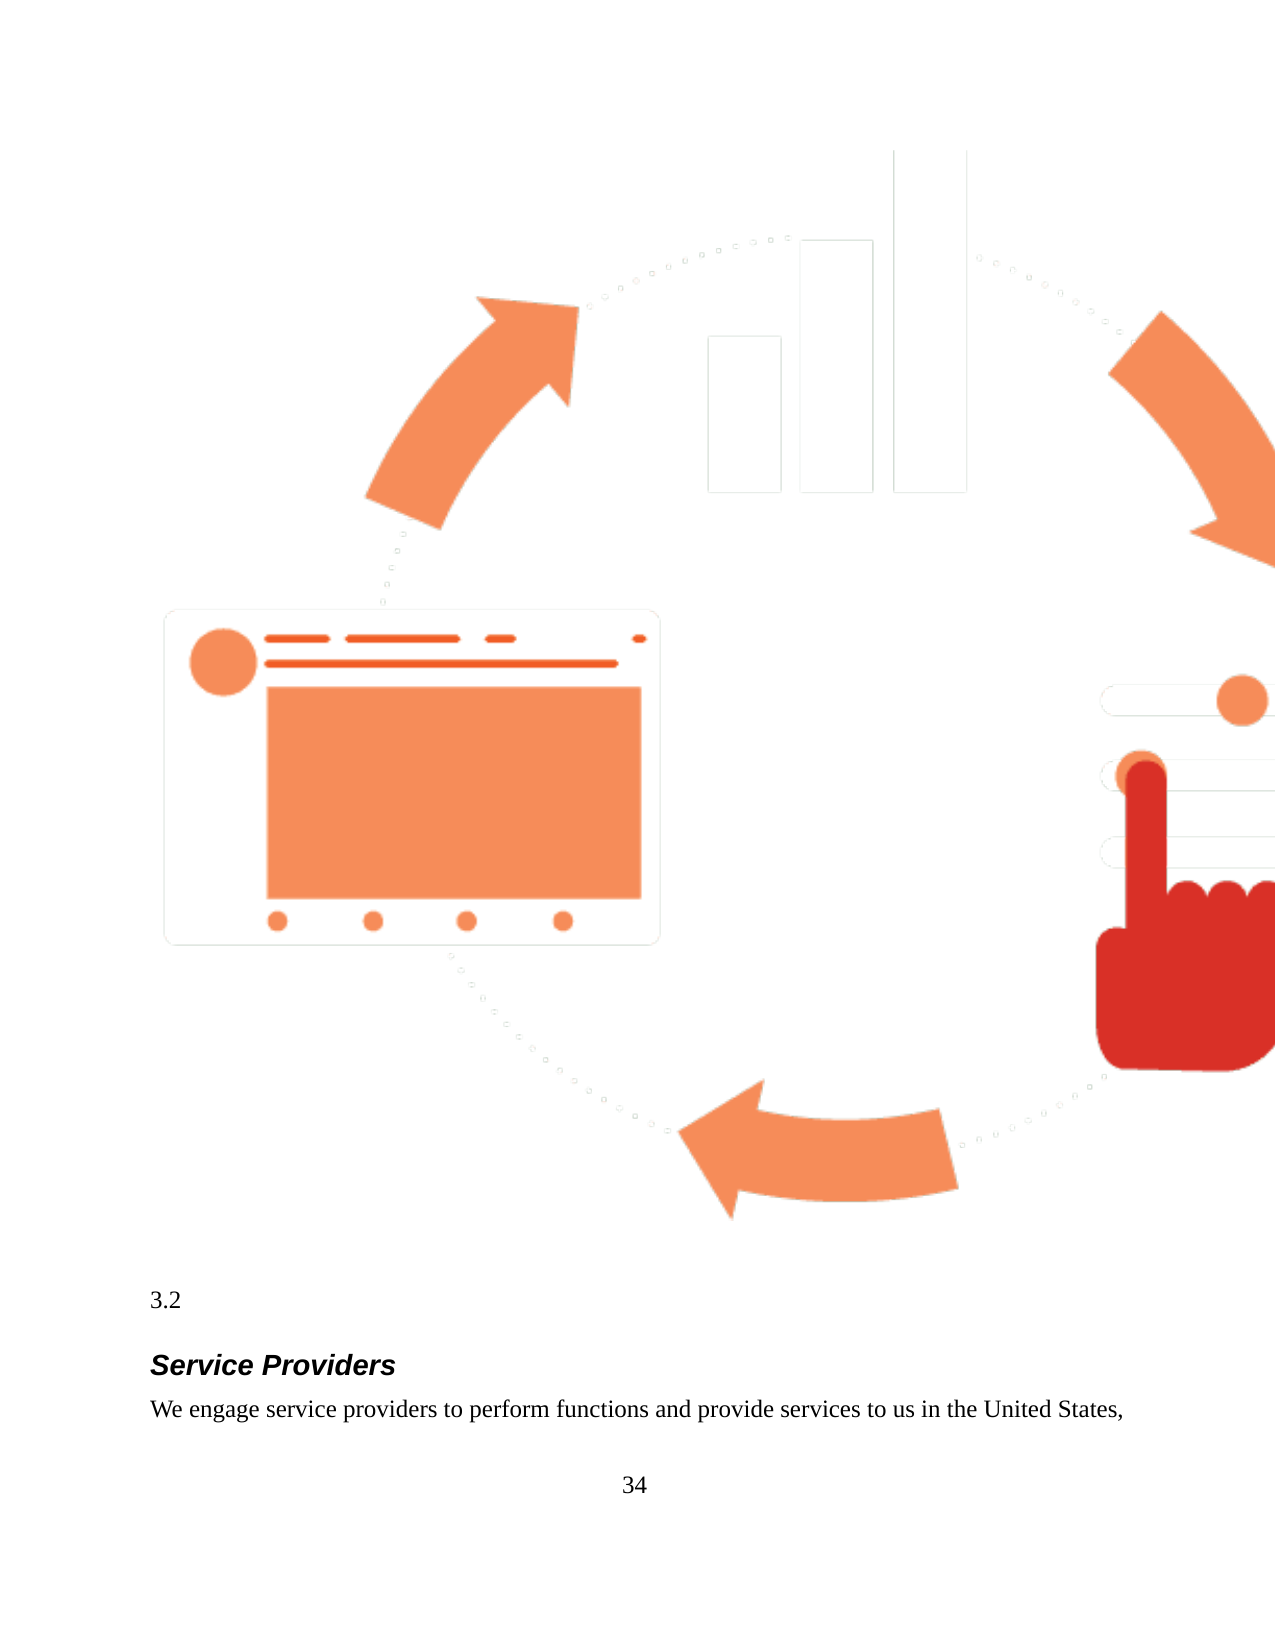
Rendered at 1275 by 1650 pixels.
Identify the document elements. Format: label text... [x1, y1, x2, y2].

subtitle Service Providers [150, 1348, 1125, 1382]
text We engage service providers to perform functions and provide services to us in the United States, [150, 1394, 1125, 1423]
text 3.2 [150, 1285, 1125, 1314]
picture [150, 150, 1275, 1221]
